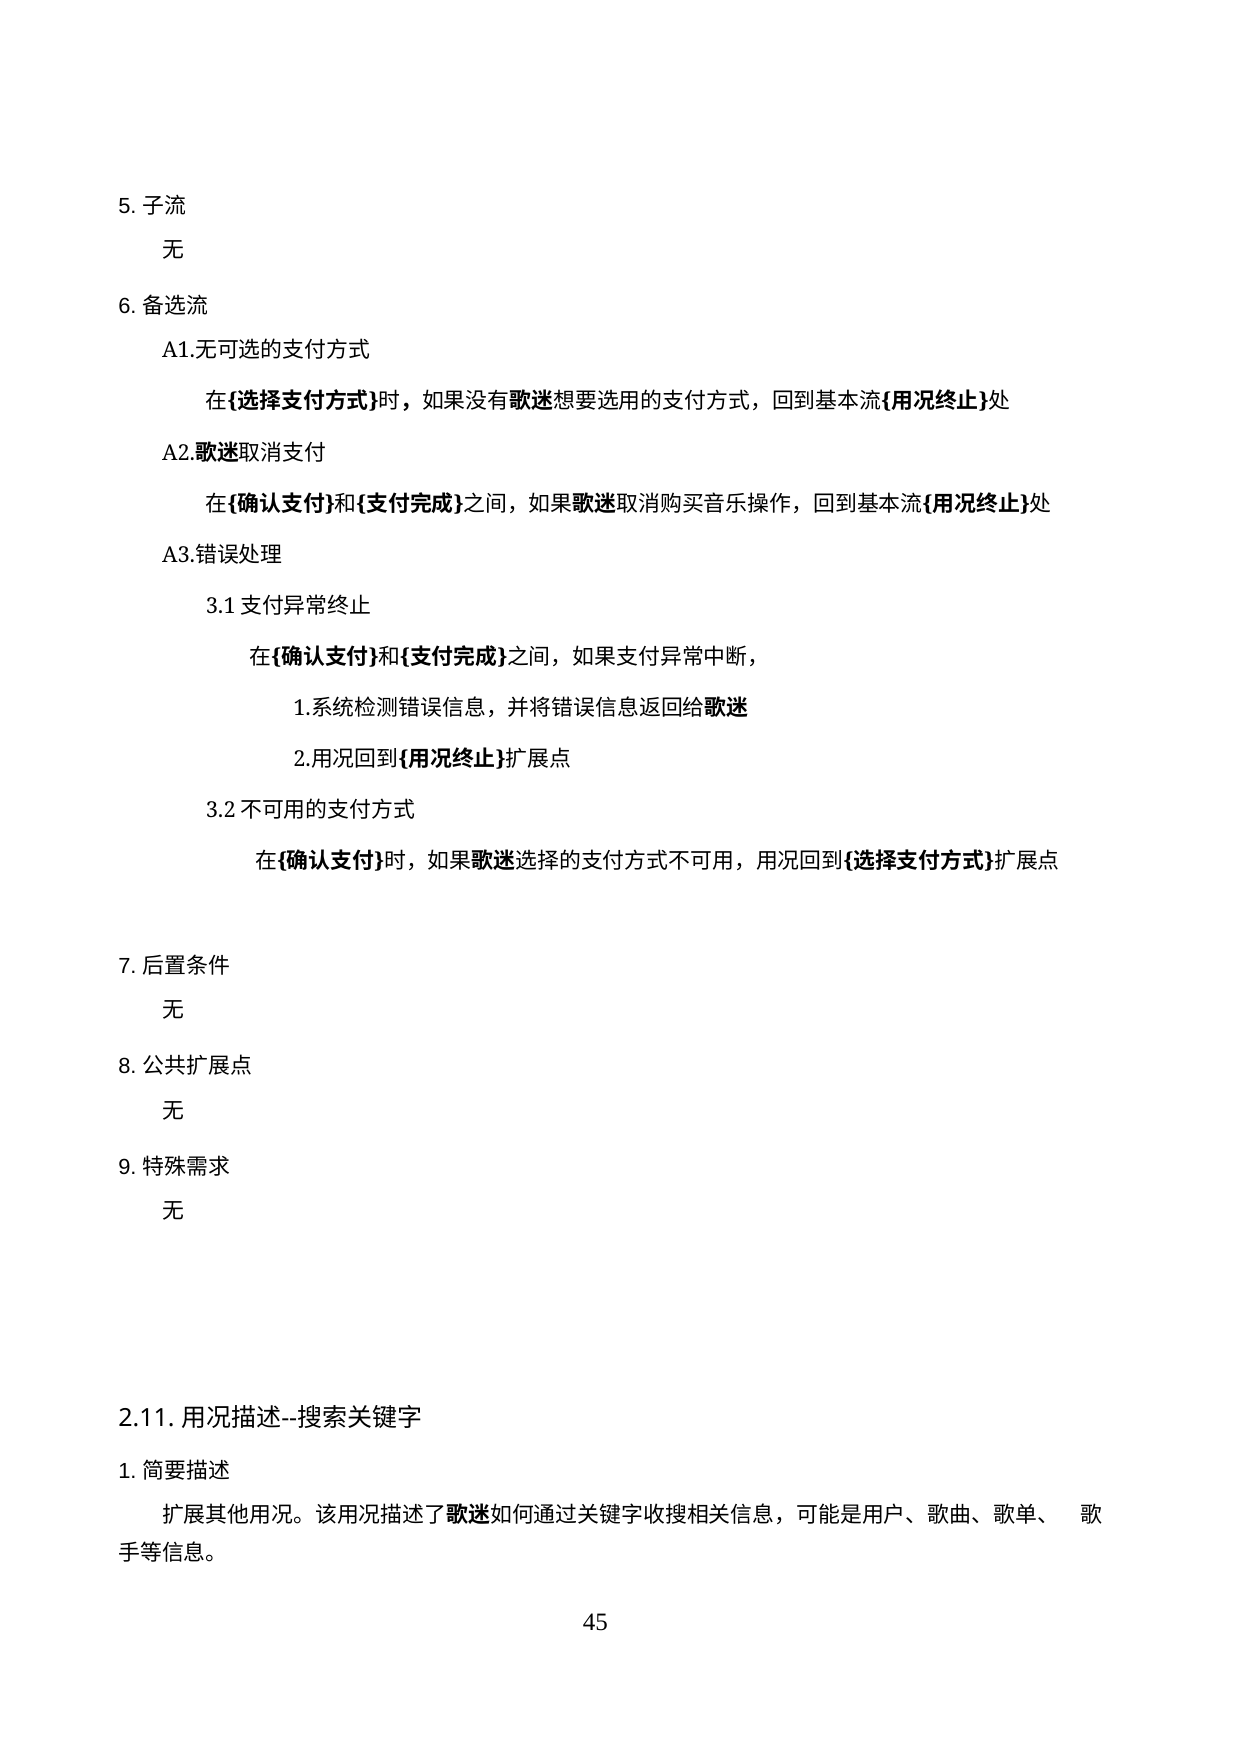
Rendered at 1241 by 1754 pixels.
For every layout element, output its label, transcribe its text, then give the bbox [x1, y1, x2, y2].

text 在{确认支付}时，如果歌迷选择的支付方式不可用，用况回到{选择支付方式}扩展点 [118, 843, 1122, 875]
text 在{确认支付}和{支付完成}之间，如果歌迷取消购买音乐操作，回到基本流{用况终止}处 [118, 486, 1122, 517]
text 在{确认支付}和{支付完成}之间，如果支付异常中断， [118, 639, 1122, 671]
text 2.用况回到{用况终止}扩展点 [118, 741, 1122, 773]
subtitle 后置条件 [118, 948, 1122, 979]
text 无 [118, 1193, 1122, 1225]
subtitle 用况描述--搜索关键字 [118, 1398, 1122, 1434]
text A2.歌迷取消支付 [118, 434, 1122, 466]
text 1.系统检测错误信息，并将错误信息返回给歌迷 [118, 690, 1122, 722]
text 在{选择支付方式}时，如果没有歌迷想要选用的支付方式，回到基本流{用况终止}处 [118, 383, 1122, 415]
text A3.错误处理 [118, 537, 1122, 568]
subtitle 简要描述 [118, 1453, 1122, 1484]
text 扩展其他用况。该用况描述了歌迷如何通过关键字收搜相关信息，可能是用户、歌曲、歌单、 歌手等信息。 [118, 1497, 1122, 1567]
subtitle 子流 [118, 188, 1122, 219]
subtitle 备选流 [118, 288, 1122, 320]
subtitle 公共扩展点 [118, 1048, 1122, 1080]
text 3.1支付异常终止 [118, 588, 1122, 619]
text 无 [118, 992, 1122, 1024]
text 无 [118, 1093, 1122, 1124]
subtitle 特殊需求 [118, 1149, 1122, 1181]
text A1.无可选的支付方式 [118, 332, 1122, 364]
text 无 [118, 232, 1122, 264]
text 3.2不可用的支付方式 [118, 792, 1122, 824]
